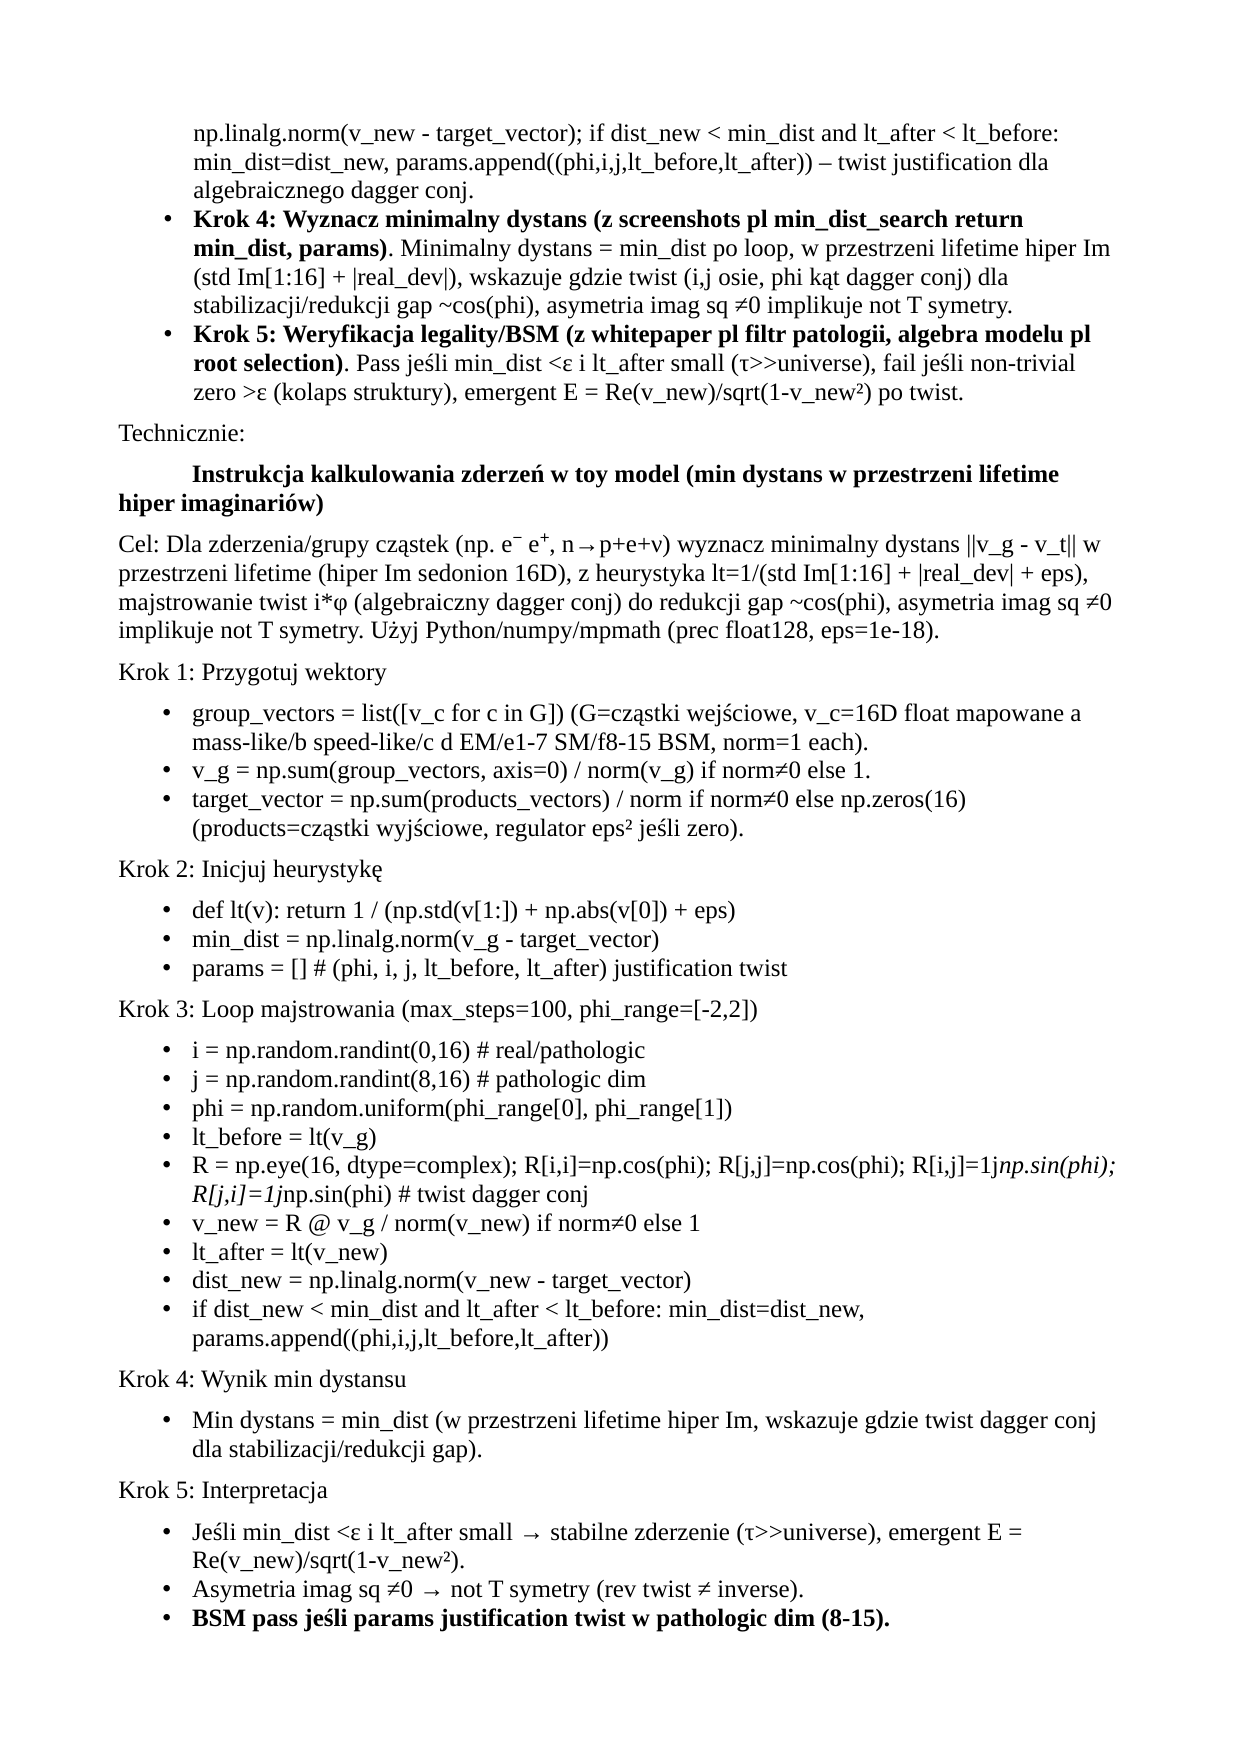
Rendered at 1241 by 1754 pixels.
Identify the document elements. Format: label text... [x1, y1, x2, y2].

list Asymetria imag sq ≠0 → not T symetry (rev twist ≠ inverse). [162, 1574, 1122, 1603]
list Krok 4: Wyznacz minimalny dystans (z screenshots pl min_dist_search return min_dist, params). Minimalny dystans = min_dist po loop, w przestrzeni lifetime hiper Im (std Im[1:16] + |real_dev|), wskazuje gdzie twist (i,j osie, phi kąt dagger conj) dla stabilizacji/redukcji gap ~cos(phi), asymetria imag sq ≠0 implikuje not T symetry. [164, 204, 1122, 319]
list target_vector = np.sum(products_vectors) / norm if norm≠0 else np.zeros(16) (products=cząstki wyjściowe, regulator eps² jeśli zero). [162, 784, 1122, 842]
text Krok 5: Interpretacja [118, 1476, 1122, 1504]
text Technicznie: [118, 418, 1122, 447]
list group_vectors = list([v_c for c in G]) (G=cząstki wejściowe, v_c=16D float mapowane a mass-like/b speed-like/c d EM/e1-7 SM/f8-15 BSM, norm=1 each). [162, 698, 1122, 756]
list Jeśli min_dist <ε i lt_after small → stabilne zderzenie (τ>>universe), emergent E = Re(v_new)/sqrt(1-v_new²). [162, 1517, 1122, 1574]
list Krok 5: Weryfikacja legality/BSM (z whitepaper pl filtr patologii, algebra modelu pl root selection). Pass jeśli min_dist <ε i lt_after small (τ>>universe), fail jeśli non-trivial zero >ε (kolaps struktury), emergent E = Re(v_new)/sqrt(1-v_new²) po twist. [164, 319, 1122, 406]
list Min dystans = min_dist (w przestrzeni lifetime hiper Im, wskazuje gdzie twist dagger conj dla stabilizacji/redukcji gap). [162, 1406, 1122, 1463]
list i = np.random.randint(0,16) # real/pathologic [162, 1036, 1122, 1064]
text Instrukcja kalkulowania zderzeń w toy model (min dystans w przestrzeni lifetime hiper imaginariów) [118, 459, 1122, 517]
list BSM pass jeśli params justification twist w pathologic dim (8-15). [162, 1603, 1122, 1632]
list if dist_new < min_dist and lt_after < lt_before: min_dist=dist_new, params.append((phi,i,j,lt_before,lt_after)) [162, 1294, 1122, 1352]
text Cel: Dla zderzenia/grupy cząstek (np. e⁻ e⁺, n→p+e+ν) wyznacz minimalny dystans ||v_g - v_t|| w przestrzeni lifetime (hiper Im sedonion 16D), z heurystyka lt=1/(std Im[1:16] + |real_dev| + eps), majstrowanie twist i*φ (algebraiczny dagger conj) do redukcji gap ~cos(phi), asymetria imag sq ≠0 implikuje not T symetry. Użyj Python/numpy/mpmath (prec float128, eps=1e-18). [118, 529, 1122, 644]
list lt_after = lt(v_new) [162, 1237, 1122, 1266]
text Krok 4: Wynik min dystansu [118, 1364, 1122, 1393]
list dist_new = np.linalg.norm(v_new - target_vector) [162, 1266, 1122, 1294]
text Krok 1: Przygotuj wektory [118, 657, 1122, 686]
list R = np.eye(16, dtype=complex); R[i,i]=np.cos(phi); R[j,j]=np.cos(phi); R[i,j]=1jnp.sin(phi); R[j,i]=1jnp.sin(phi) # twist dagger conj [162, 1151, 1122, 1208]
text Krok 2: Inicjuj heurystykę [118, 854, 1122, 883]
list def lt(v): return 1 / (np.std(v[1:]) + np.abs(v[0]) + eps) [162, 896, 1122, 924]
list j = np.random.randint(8,16) # pathologic dim [162, 1064, 1122, 1093]
list phi = np.random.uniform(phi_range[0], phi_range[1]) [162, 1093, 1122, 1122]
text Krok 3: Loop majstrowania (max_steps=100, phi_range=[-2,2]) [118, 994, 1122, 1023]
list params = [] # (phi, i, j, lt_before, lt_after) justification twist [162, 953, 1122, 982]
list min_dist = np.linalg.norm(v_g - target_vector) [162, 924, 1122, 953]
list lt_before = lt(v_g) [162, 1122, 1122, 1151]
list np.linalg.norm(v_new - target_vector); if dist_new < min_dist and lt_after < lt_before: min_dist=dist_new, params.append((phi,i,j,lt_before,lt_after)) – twist justification dla algebraicznego dagger conj. [164, 118, 1122, 204]
list v_new = R @ v_g / norm(v_new) if norm≠0 else 1 [162, 1208, 1122, 1237]
list v_g = np.sum(group_vectors, axis=0) / norm(v_g) if norm≠0 else 1. [162, 756, 1122, 784]
